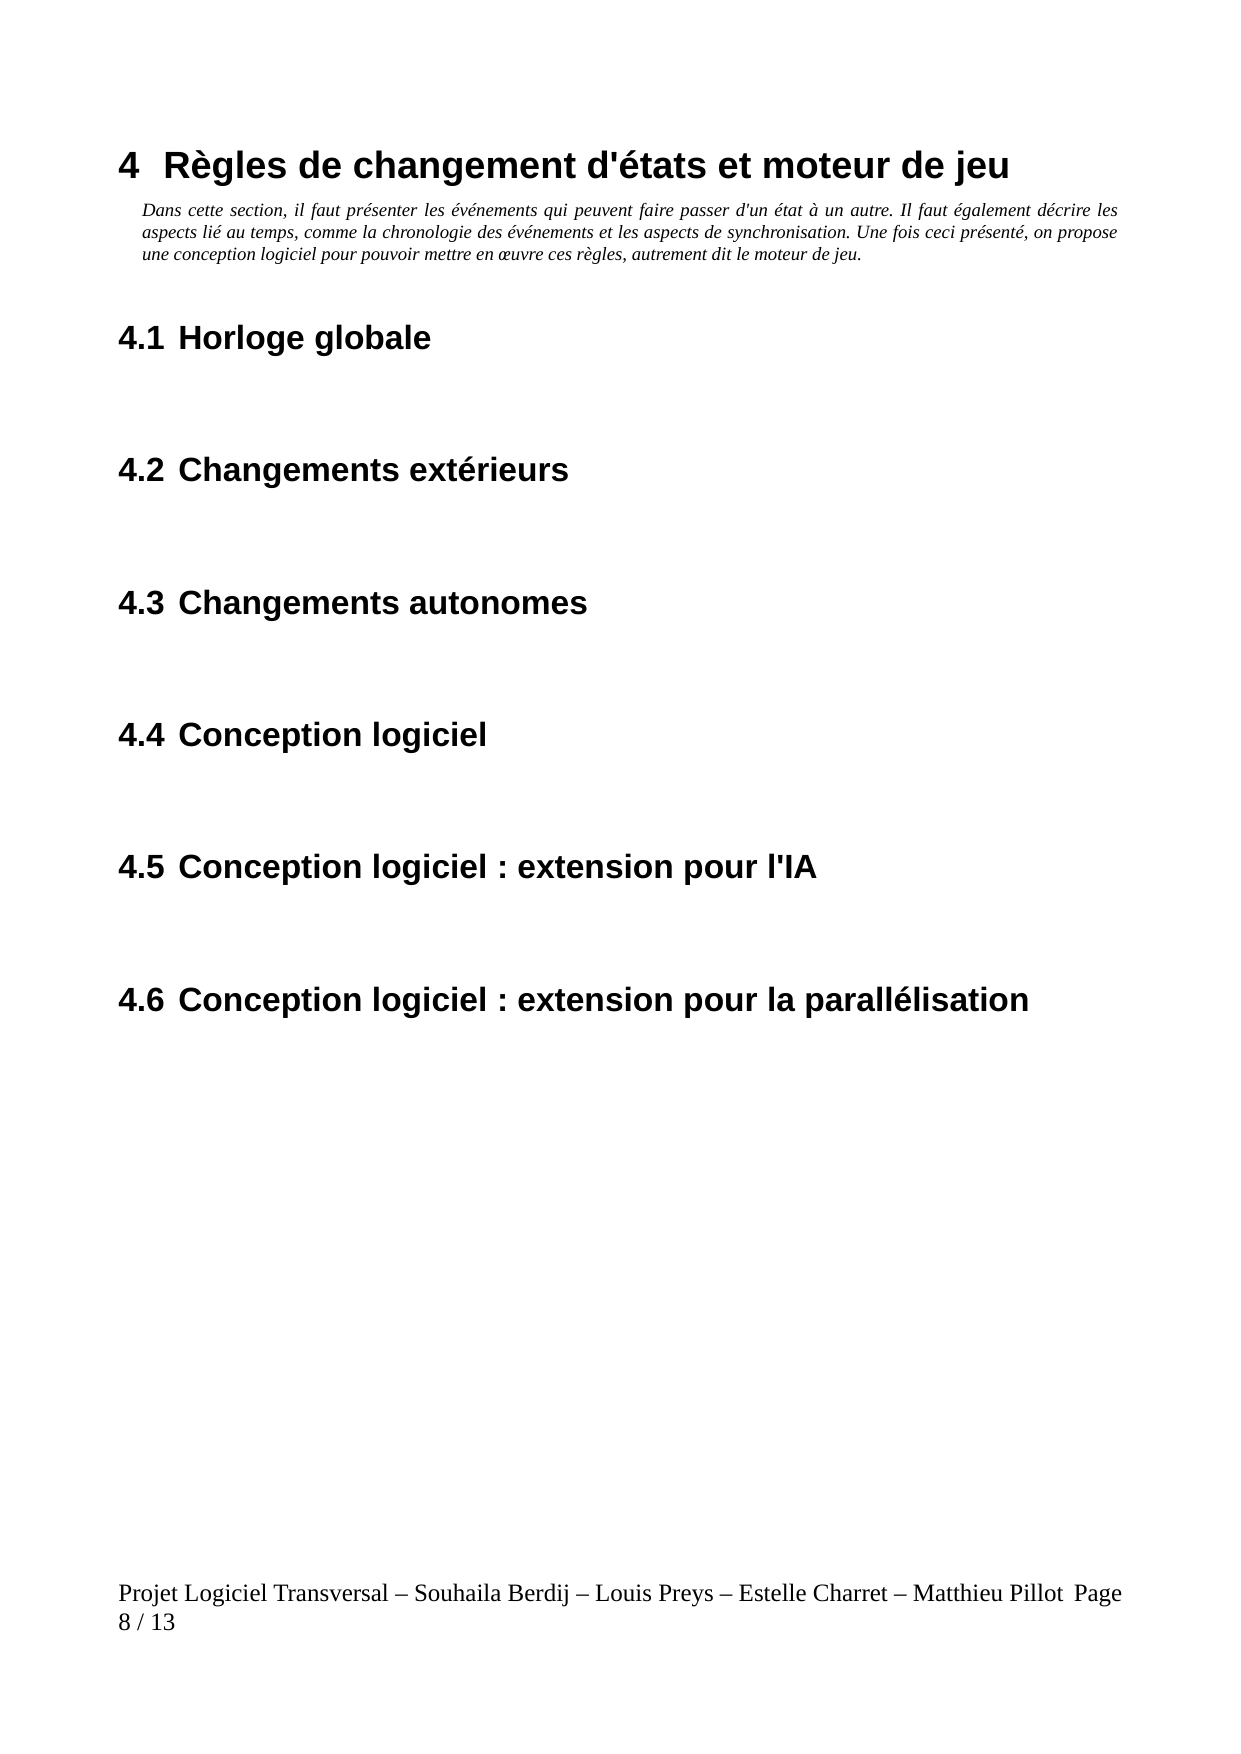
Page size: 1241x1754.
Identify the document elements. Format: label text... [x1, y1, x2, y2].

subtitle Règles de changement d'états et moteur de jeu [118, 143, 1122, 187]
subtitle Conception logiciel [118, 715, 1122, 753]
subtitle Changements autonomes [118, 582, 1122, 621]
subtitle Conception logiciel : extension pour la parallélisation [118, 980, 1122, 1018]
subtitle Horloge globale [118, 318, 1122, 356]
subtitle Changements extérieurs [118, 450, 1122, 489]
subtitle Conception logiciel : extension pour l'IA [118, 847, 1122, 886]
text Dans cette section, il faut présenter les événements qui peuvent faire passer d'un état à un autre. Il faut également décrire les aspects lié au temps, comme la chronologie des événements et les aspects de synchronisation. Une fois ceci présenté, on propose une conception logiciel pour pouvoir mettre en œuvre ces règles, autrement dit le moteur de jeu. [142, 199, 1122, 264]
